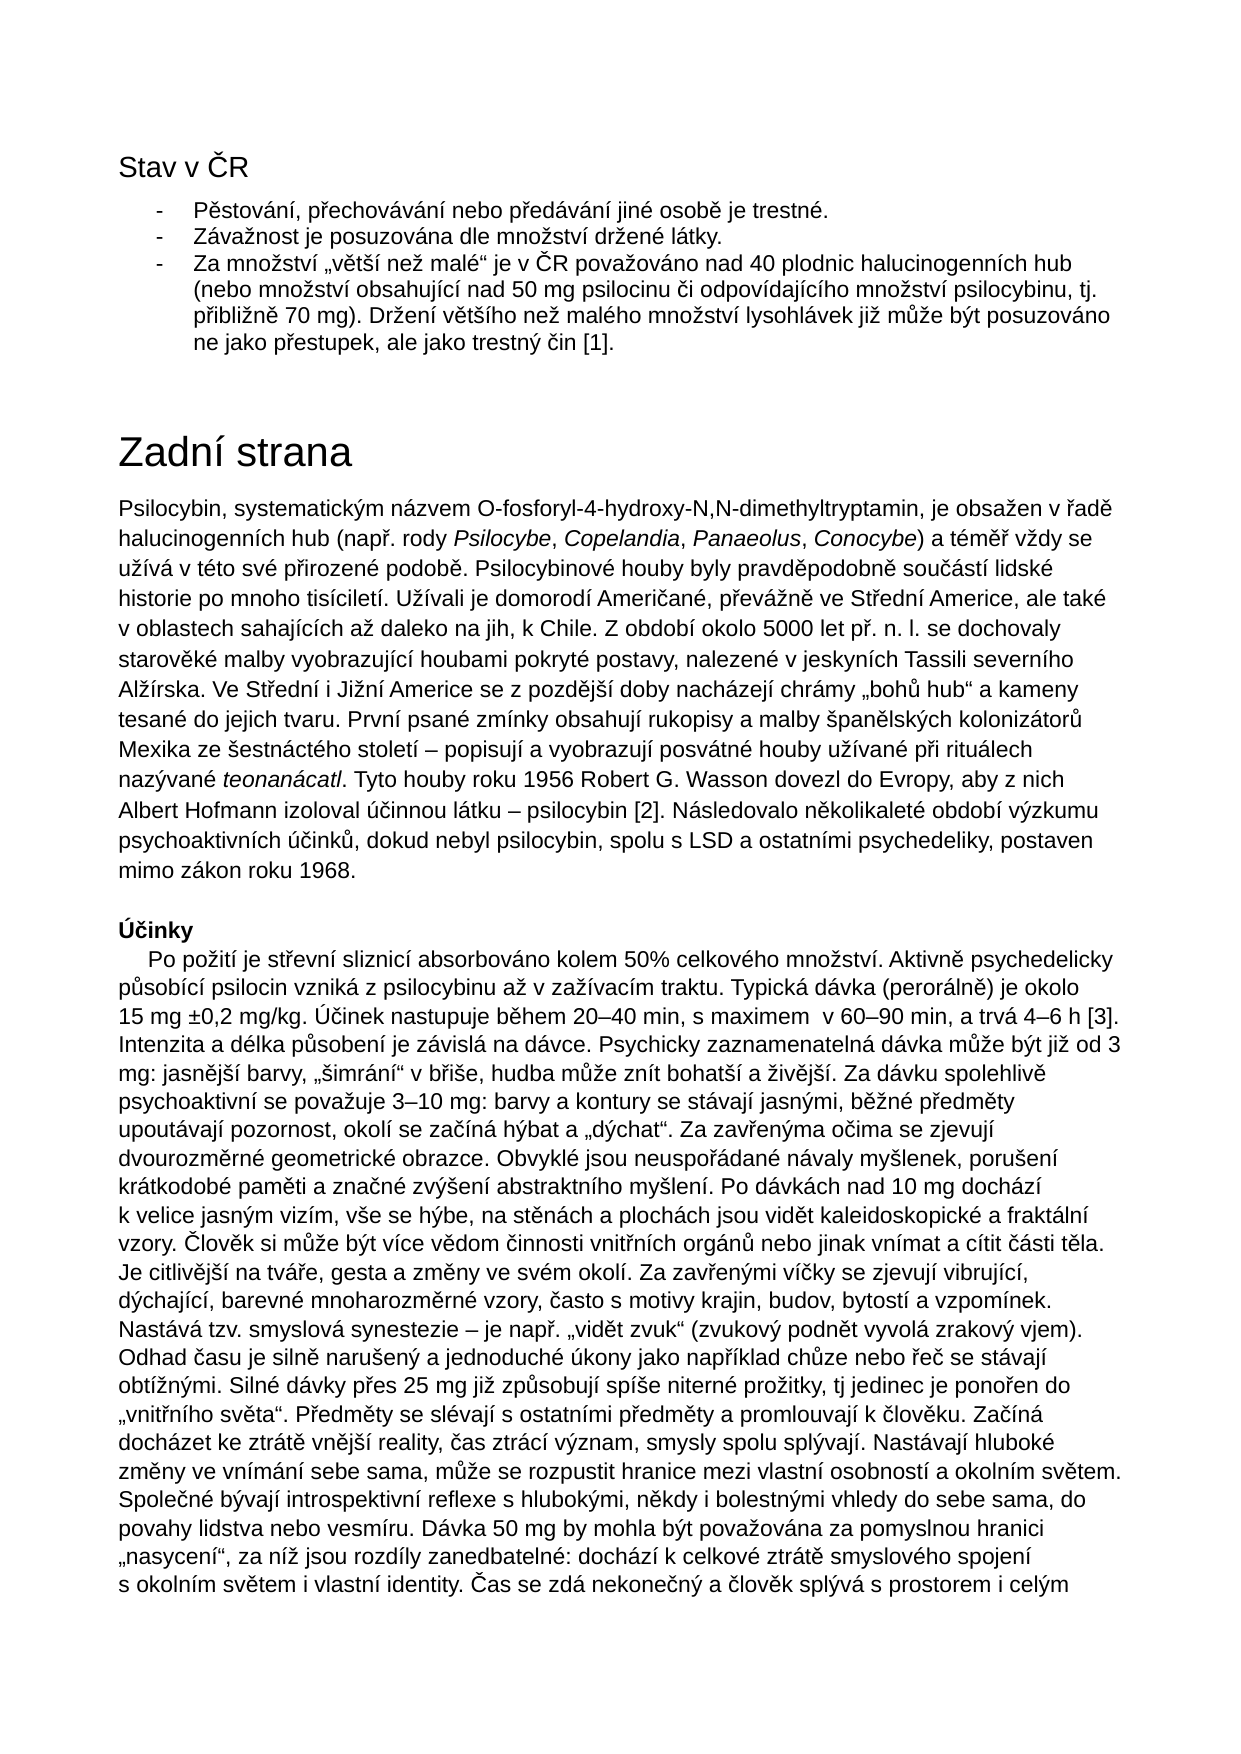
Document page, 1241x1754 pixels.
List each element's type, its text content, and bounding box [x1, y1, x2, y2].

text Účinky [118, 917, 1122, 944]
list Za množství „větší než malé“ je v ČR považováno nad 40 plodnic halucinogenních hub (nebo množství obsahující nad 50 mg psilocinu či odpovídajícího množství psilocybinu, tj. přibližně 70 mg). Držení většího než malého množství lysohlávek již může být posuzováno ne jako přestupek, ale jako trestný čin [1]. [156, 249, 1122, 355]
list Závažnost je posuzována dle množství držené látky. [156, 223, 1122, 249]
text Psilocybin, systematickým názvem O-fosforyl-4-hydroxy-N,N-dimethyltryptamin, je obsažen v řadě halucinogenních hub (např. rody Psilocybe, Copelandia, Panaeolus, Conocybe) a téměř vždy se užívá v této své přirozené podobě. Psilocybinové houby byly pravděpodobně součástí lidské historie po mnoho tisíciletí. Užívali je domorodí Američané, převážně ve Střední Americe, ale také v oblastech sahajících až daleko na jih, k Chile. Z období okolo 5000 let př. n. l. se dochovaly starověké malby vyobrazující houbami pokryté postavy, nalezené v jeskyních Tassili severního Alžírska. Ve Střední i Jižní Americe se z pozdější doby nacházejí chrámy „bohů hub“ a kameny tesané do jejich tvaru. První psané zmínky obsahují rukopisy a malby španělských kolonizátorů Mexika ze šestnáctého století – popisují a vyobrazují posvátné houby užívané při rituálech nazývané teonanácatl. Tyto houby roku 1956 Robert G. Wasson dovezl do Evropy, aby z nich Albert Hofmann izoloval účinnou látku – psilocybin [2]. Následovalo několikaleté období výzkumu psychoaktivních účinků, dokud nebyl psilocybin, spolu s LSD a ostatními psychedeliky, postaven mimo zákon roku 1968. [118, 494, 1122, 883]
list Pěstování, přechovávání nebo předávání jiné osobě je trestné. [156, 197, 1122, 223]
subtitle Stav v ČR [118, 150, 1122, 183]
text Po požití je střevní sliznicí absorbováno kolem 50% celkového množství. Aktivně psychedelicky působící psilocin vzniká z psilocybinu až v zažívacím traktu. Typická dávka (perorálně) je okolo 15 mg ±0,2 mg/kg. Účinek nastupuje během 20–40 min, s maximem v 60–90 min, a trvá 4–6 h [3]. Intenzita a délka působení je závislá na dávce. Psychicky zaznamenatelná dávka může být již od 3 mg: jasnější barvy, „šimrání“ v břiše, hudba může znít bohatší a živější. Za dávku spolehlivě psychoaktivní se považuje 3–10 mg: barvy a kontury se stávají jasnými, běžné předměty upoutávají pozornost, okolí se začíná hýbat a „dýchat“. Za zavřenýma očima se zjevují dvourozměrné geometrické obrazce. Obvyklé jsou neuspořádané návaly myšlenek, porušení krátkodobé paměti a značné zvýšení abstraktního myšlení. Po dávkách nad 10 mg dochází k velice jasným vizím, vše se hýbe, na stěnách a plochách jsou vidět kaleidoskopické a fraktální vzory. Člověk si může být více vědom činnosti vnitřních orgánů nebo jinak vnímat a cítit části těla. Je citlivější na tváře, gesta a změny ve svém okolí. Za zavřenými víčky se zjevují vibrující, dýchající, barevné mnoharozměrné vzory, často s motivy krajin, budov, bytostí a vzpomínek. Nastává tzv. smyslová synestezie – je např. „vidět zvuk“ (zvukový podnět vyvolá zrakový vjem). Odhad času je silně narušený a jednoduché úkony jako například chůze nebo řeč se stávají obtížnými. Silné dávky přes 25 mg již způsobují spíše niterné prožitky, tj jedinec je ponořen do „vnitřního světa“. Předměty se slévají s ostatními předměty a promlouvají k člověku. Začíná docházet ke ztrátě vnější reality, čas ztrácí význam, smysly spolu splývají. Nastávají hluboké změny ve vnímání sebe sama, může se rozpustit hranice mezi vlastní osobností a okolním světem. Společné bývají introspektivní reflexe s hlubokými, někdy i bolestnými vhledy do sebe sama, do povahy lidstva nebo vesmíru. Dávka 50 mg by mohla být považována za pomyslnou hranici „nasycení“, za níž jsou rozdíly zanedbatelné: dochází k celkové ztrátě smyslového spojení s okolním světem i vlastní identity. Čas se zdá nekonečný a člověk splývá s prostorem i celým [118, 946, 1122, 1598]
subtitle Zadní strana [118, 427, 1122, 475]
